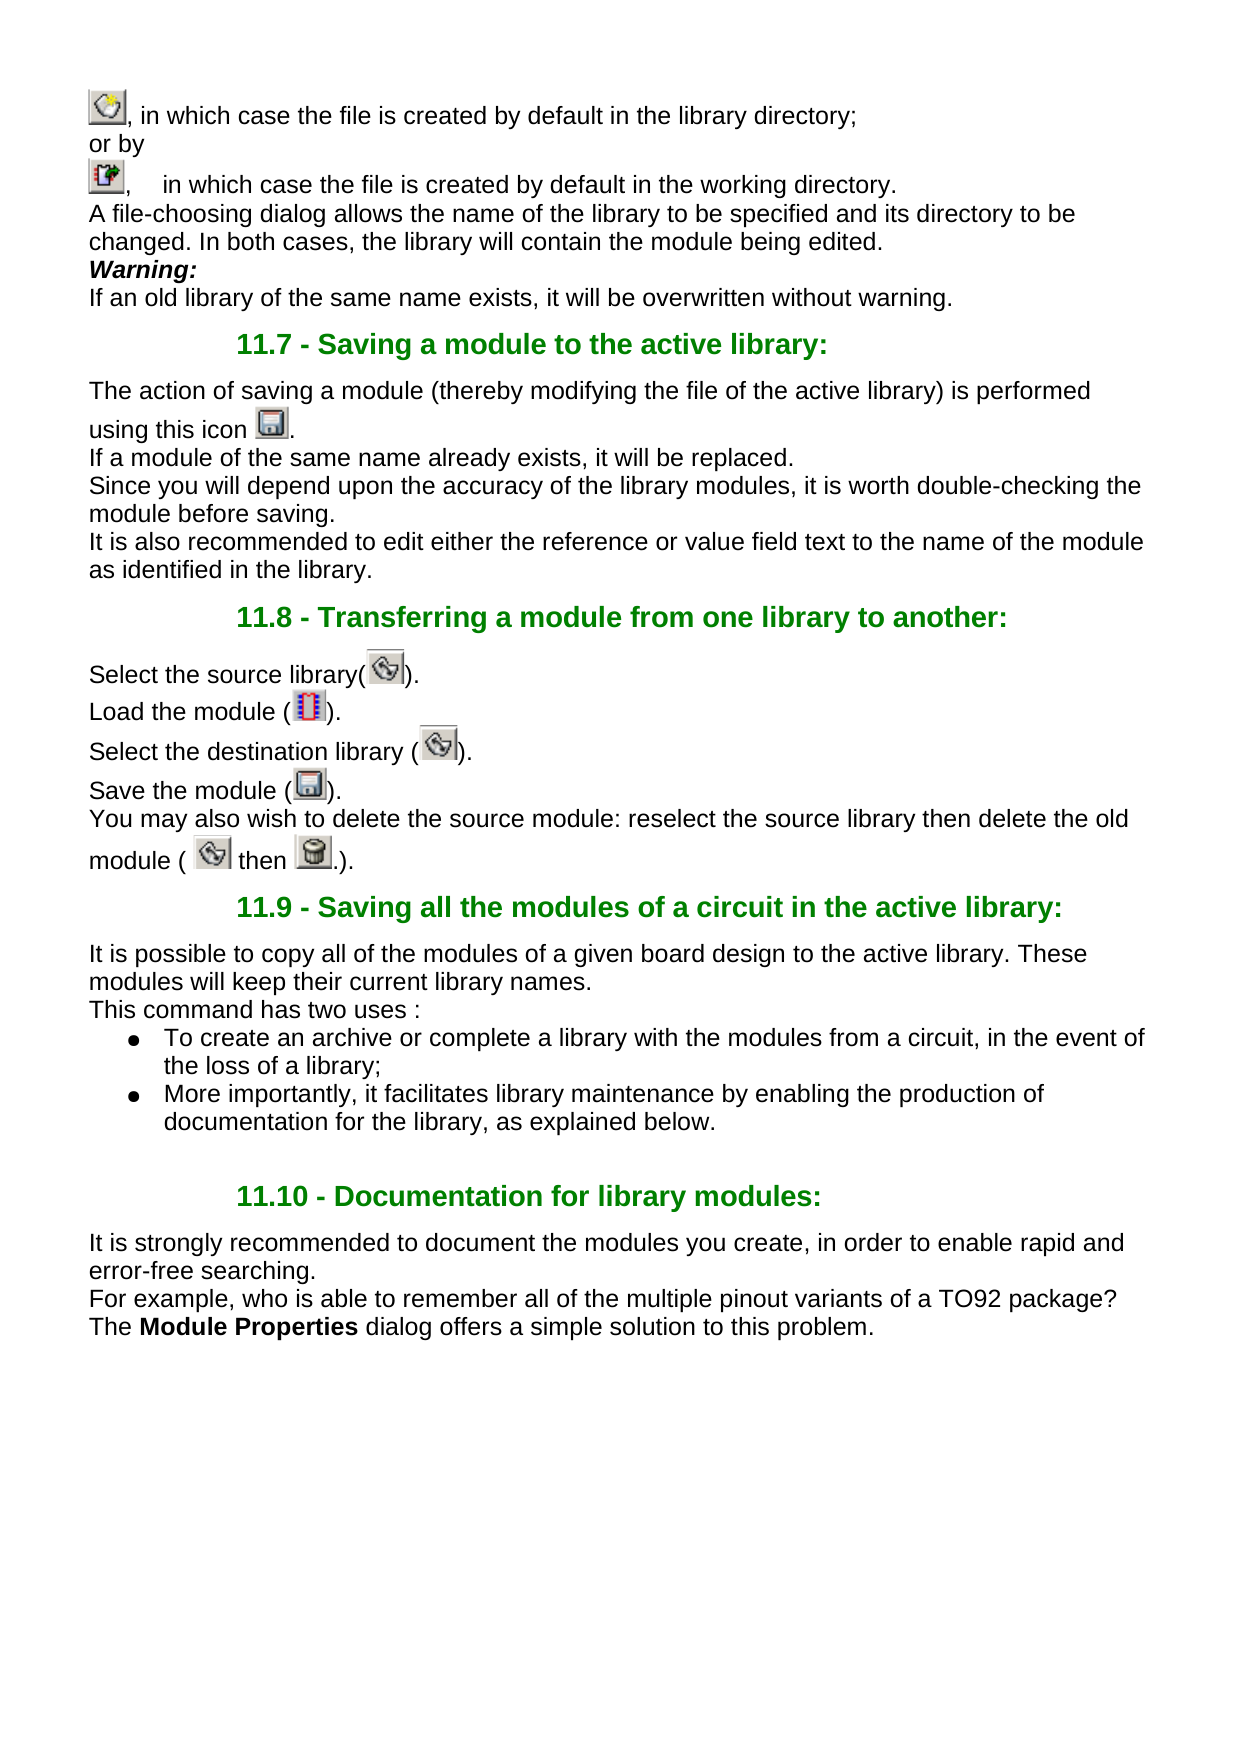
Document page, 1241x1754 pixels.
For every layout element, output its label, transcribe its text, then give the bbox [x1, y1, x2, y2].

text , in which case the file is created by default in the library directory; [88, 88, 1152, 130]
picture [88, 158, 125, 194]
text A file-choosing dialog allows the name of the library to be specified and its directory to be changed. In both cases, the library will contain the module being edited. [88, 199, 1152, 256]
list More importantly, it facilitates library maintenance by enabling the production of documentation for the library, as explained below. [126, 1080, 1152, 1136]
subtitle Transferring a module from one library to another: [162, 601, 1152, 633]
subtitle Documentation for library modules: [162, 1180, 1152, 1212]
text Since you will depend upon the accuracy of the library modules, it is worth double-checking the module before saving. [88, 472, 1152, 528]
text Select the source library(). [88, 649, 1152, 689]
text , in which case the file is created by default in the working directory. [88, 158, 1152, 199]
picture [88, 88, 127, 125]
text It is possible to copy all of the modules of a given board design to the active library. These modules will keep their current library names. [88, 939, 1152, 996]
text or by [88, 130, 1152, 158]
picture [366, 649, 405, 684]
subtitle Saving all the modules of a circuit in the active library: [162, 891, 1152, 923]
text This command has two uses : [88, 996, 1152, 1024]
text It is also recommended to edit either the reference or value field text to the name of the module as identified in the library. [88, 528, 1152, 584]
text Save the module (). [88, 765, 1152, 805]
text If a module of the same name already exists, it will be replaced. [88, 444, 1152, 472]
text The action of saving a module (thereby modifying the file of the active library) is performed using this icon . [88, 377, 1152, 444]
text For example, who is able to remember all of the multiple pinout variants of a TO92 package? The Module Properties dialog offers a simple solution to this problem. [88, 1285, 1152, 1341]
text Load the module (). [88, 689, 1152, 726]
text Select the destination library (). [458, 726, 1152, 765]
picture [292, 765, 327, 800]
picture [254, 404, 289, 439]
text You may also wish to delete the source module: reselect the source library then delete the old module ( then .). [88, 805, 1152, 874]
text If an old library of the same name exists, it will be overwritten without warning. [88, 283, 1152, 312]
picture [294, 833, 332, 869]
subtitle Saving a module to the active library: [162, 328, 1152, 360]
text It is strongly recommended to document the modules you create, in order to enable rapid and error-free searching. [88, 1229, 1152, 1285]
text Warning: [88, 256, 1152, 283]
list To create an archive or complete a library with the modules from a circuit, in the event of the loss of a library; [126, 1024, 1152, 1080]
picture [193, 835, 232, 869]
text Select the destination library (). [88, 726, 462, 765]
picture [419, 725, 458, 760]
